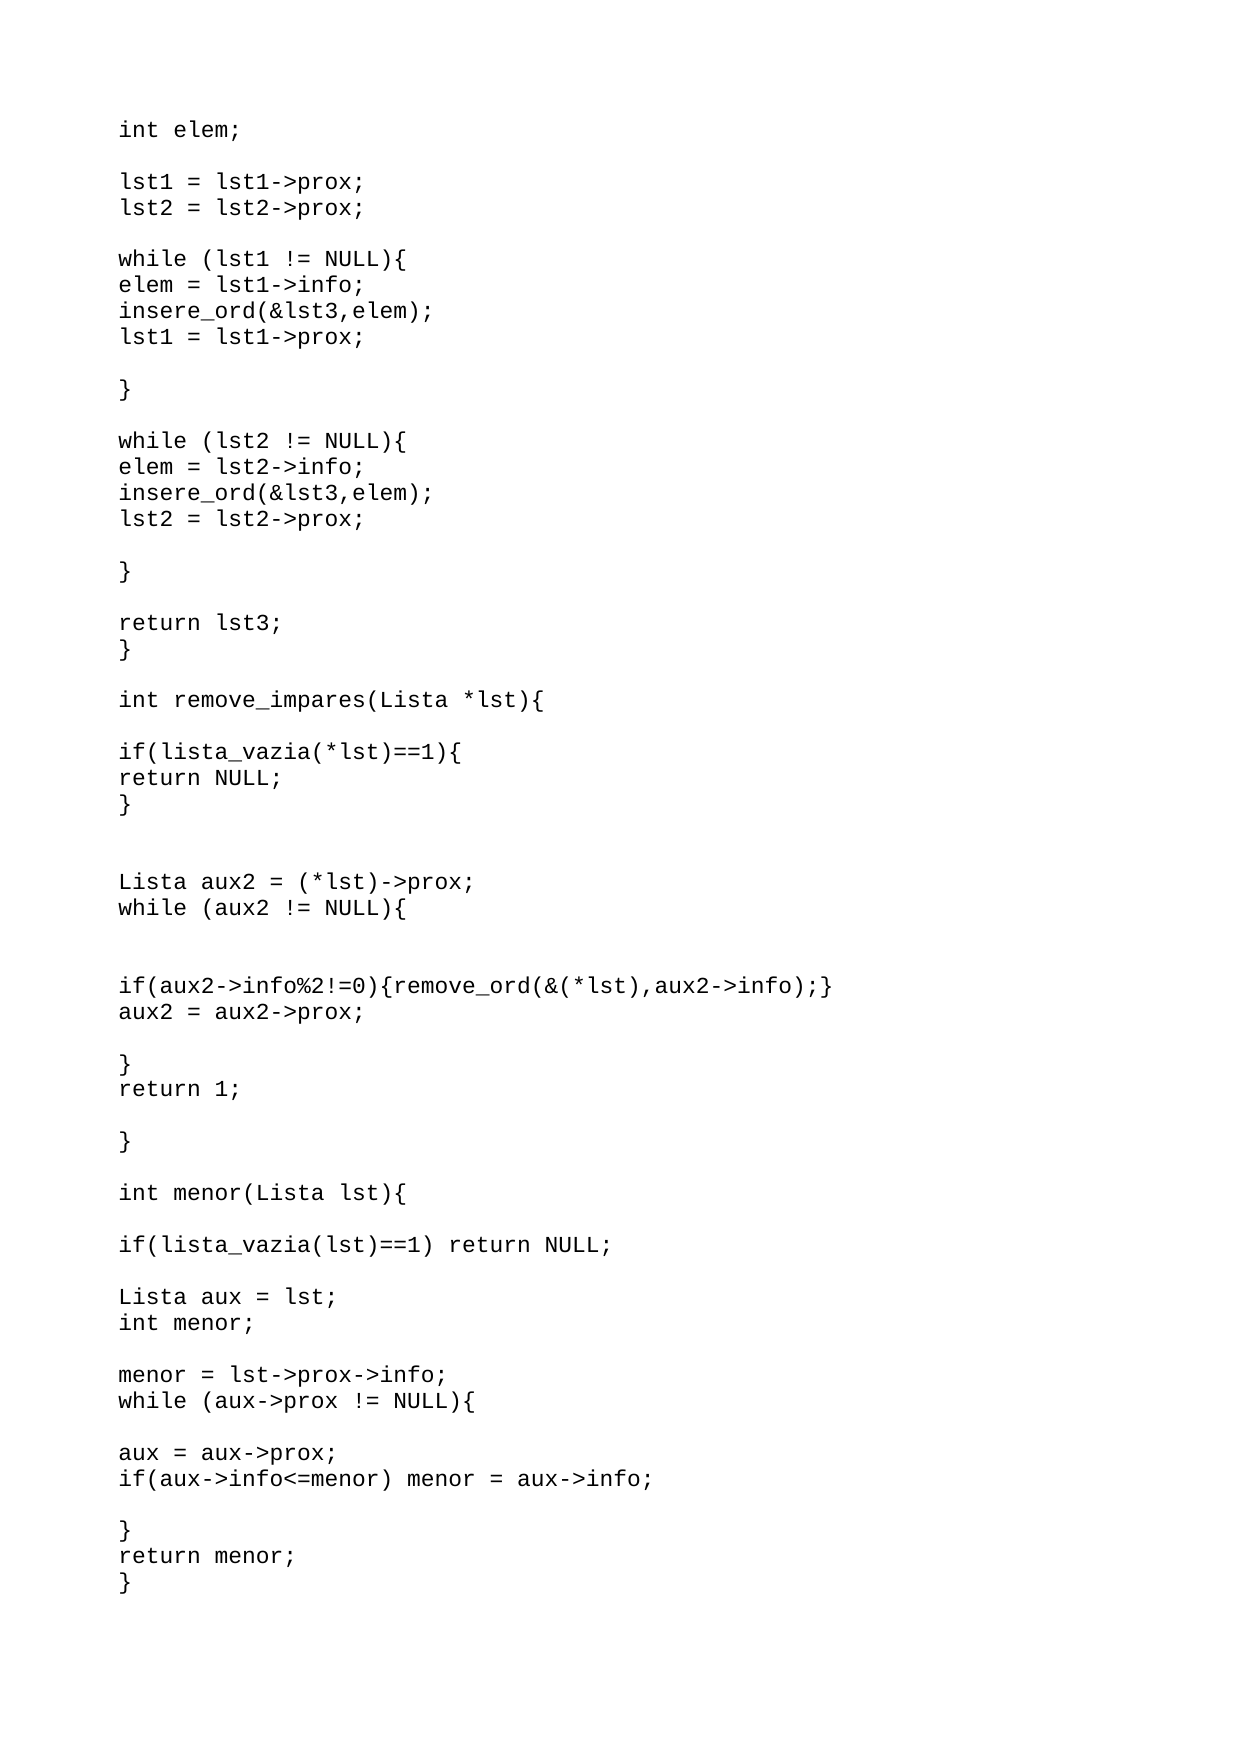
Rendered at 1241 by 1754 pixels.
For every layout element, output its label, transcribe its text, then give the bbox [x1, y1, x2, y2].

text if(lista_vazia(lst)==1) return NULL; [118, 1233, 1122, 1259]
text return menor; [118, 1545, 1122, 1571]
text Lista aux2 = (*lst)->prox; [118, 870, 1122, 896]
text lst2 = lst2->prox; [118, 507, 1122, 533]
text return lst3; [118, 611, 1122, 637]
text int menor; [118, 1311, 1122, 1337]
text } [118, 1052, 1122, 1078]
text int menor(Lista lst){ [118, 1182, 1122, 1207]
text } [118, 1519, 1122, 1545]
text return NULL; [118, 767, 1122, 792]
text elem = lst2->info; [118, 455, 1122, 481]
text } [118, 1130, 1122, 1156]
text aux2 = aux2->prox; [118, 1000, 1122, 1026]
text } [118, 559, 1122, 585]
text lst1 = lst1->prox; [118, 326, 1122, 352]
text } [118, 1571, 1122, 1597]
text insere_ord(&lst3,elem); [118, 481, 1122, 507]
text while (lst2 != NULL){ [118, 429, 1122, 455]
text } [118, 377, 1122, 403]
text if(lista_vazia(*lst)==1){ [118, 741, 1122, 767]
text Lista aux = lst; [118, 1285, 1122, 1311]
text menor = lst->prox->info; [118, 1363, 1122, 1389]
text insere_ord(&lst3,elem); [118, 300, 1122, 326]
text int elem; [118, 118, 1122, 144]
text lst1 = lst1->prox; [118, 170, 1122, 196]
text elem = lst1->info; [118, 274, 1122, 300]
text aux = aux->prox; [118, 1441, 1122, 1467]
text int remove_impares(Lista *lst){ [118, 689, 1122, 715]
text if(aux2->info%2!=0){remove_ord(&(*lst),aux2->info);} [118, 974, 1122, 1000]
text } [118, 792, 1122, 818]
text while (lst1 != NULL){ [118, 248, 1122, 274]
text while (aux->prox != NULL){ [118, 1389, 1122, 1415]
text return 1; [118, 1078, 1122, 1104]
text if(aux->info<=menor) menor = aux->info; [118, 1467, 1122, 1493]
text lst2 = lst2->prox; [118, 196, 1122, 222]
text } [118, 637, 1122, 663]
text while (aux2 != NULL){ [118, 896, 1122, 922]
